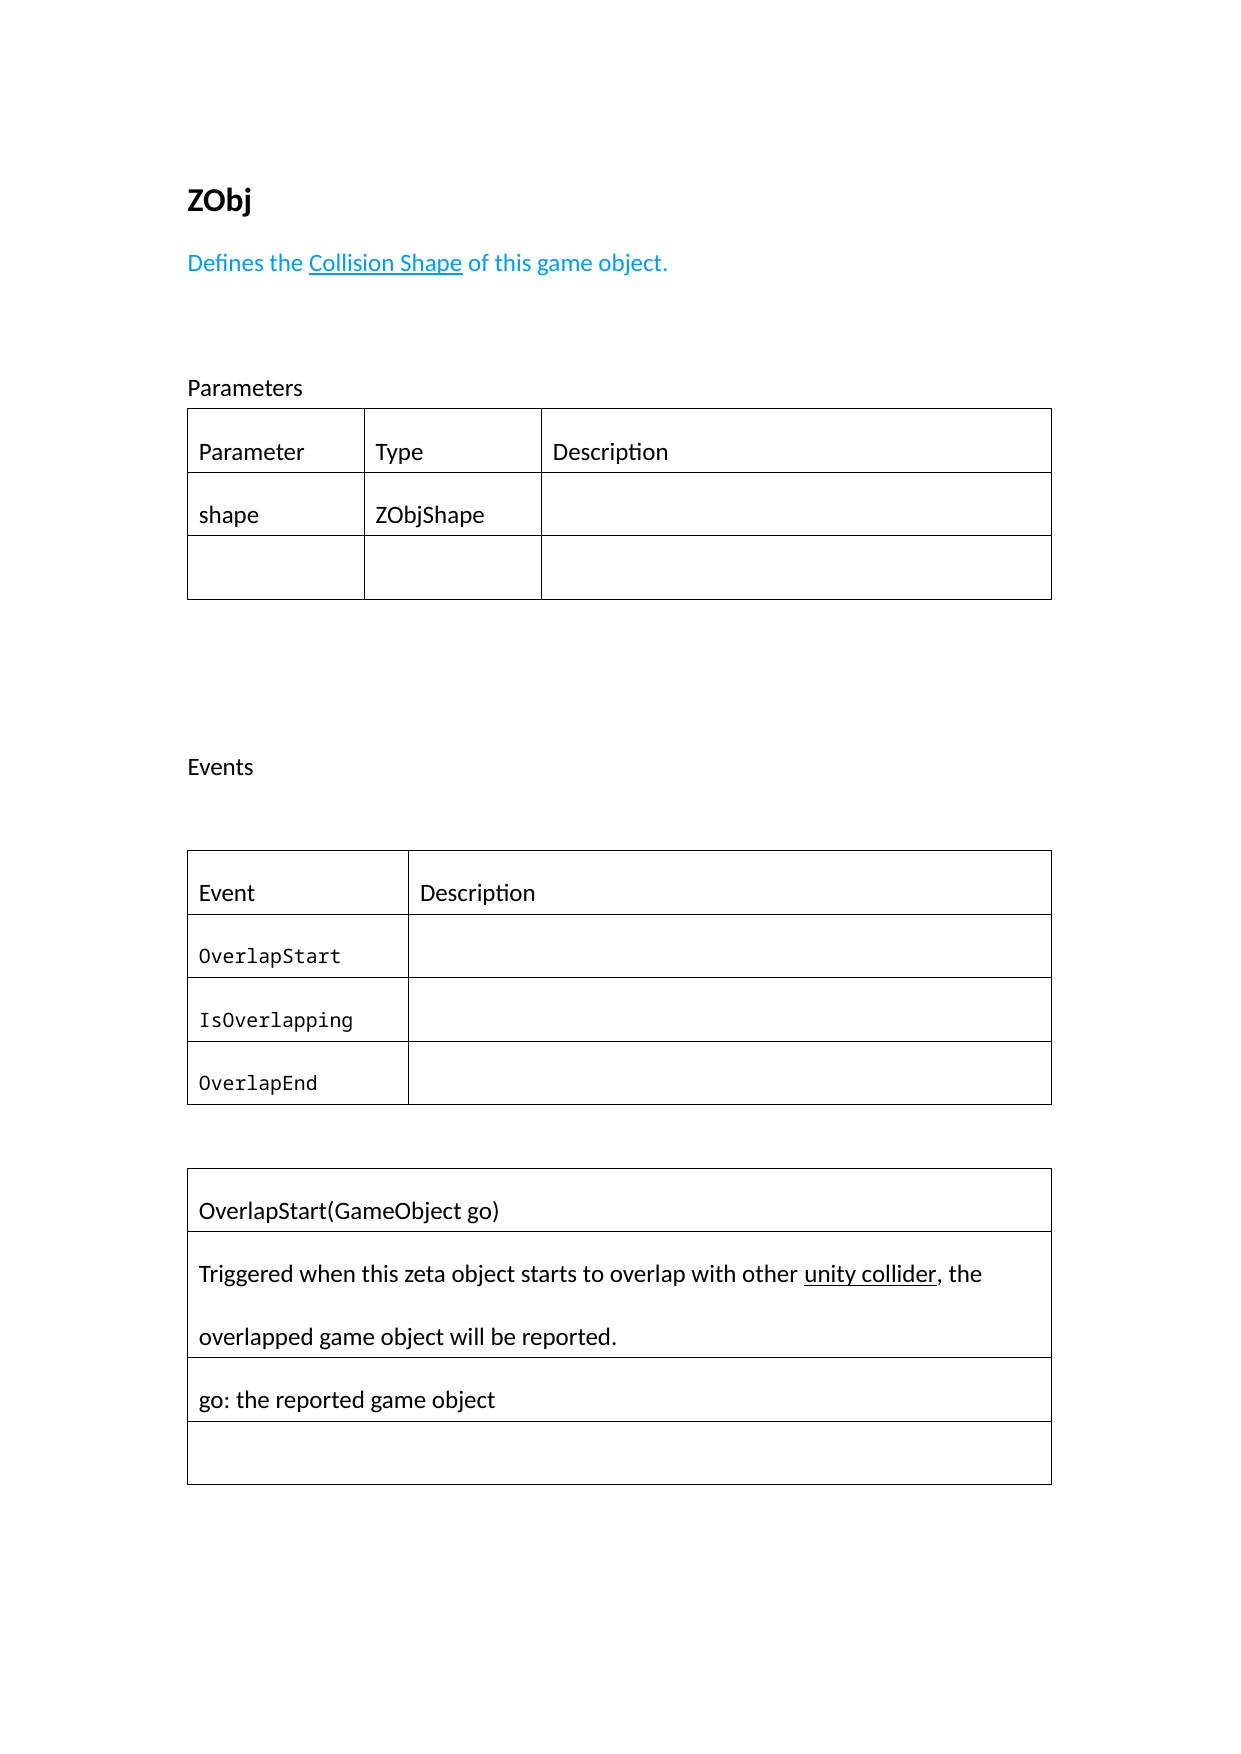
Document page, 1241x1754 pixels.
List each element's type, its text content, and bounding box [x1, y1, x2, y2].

table_cell shape [188, 473, 364, 535]
table_cell ZObjShape [365, 473, 541, 535]
table_cell [542, 536, 1051, 599]
table_cell [409, 978, 1051, 1041]
table_header Type [365, 409, 541, 472]
table_cell Triggered when this zeta object starts to overlap with other unity collider, the overlapped game object will be reported. [188, 1232, 1051, 1357]
table_cell [409, 1042, 1051, 1104]
text Events [187, 725, 1053, 787]
text ZObj [187, 158, 1053, 221]
table_header Event [188, 851, 408, 913]
table_header Description [409, 851, 1051, 913]
text Parameters [187, 346, 1053, 408]
table_cell [188, 536, 364, 599]
table_cell [542, 473, 1051, 535]
table_header Description [542, 409, 1051, 472]
table_cell OverlapEnd [188, 1042, 408, 1104]
table_cell [365, 536, 541, 599]
table_cell IsOverlapping [188, 978, 408, 1041]
table_cell go: the reported game object [188, 1358, 1051, 1421]
table_cell [409, 915, 1051, 977]
text Defines the Collision Shape of this game object. [187, 221, 1053, 283]
table_cell [188, 1422, 1051, 1484]
table_header Parameter [188, 409, 364, 472]
table_header OverlapStart(GameObject go) [188, 1169, 1051, 1231]
table_cell OverlapStart [188, 915, 408, 977]
